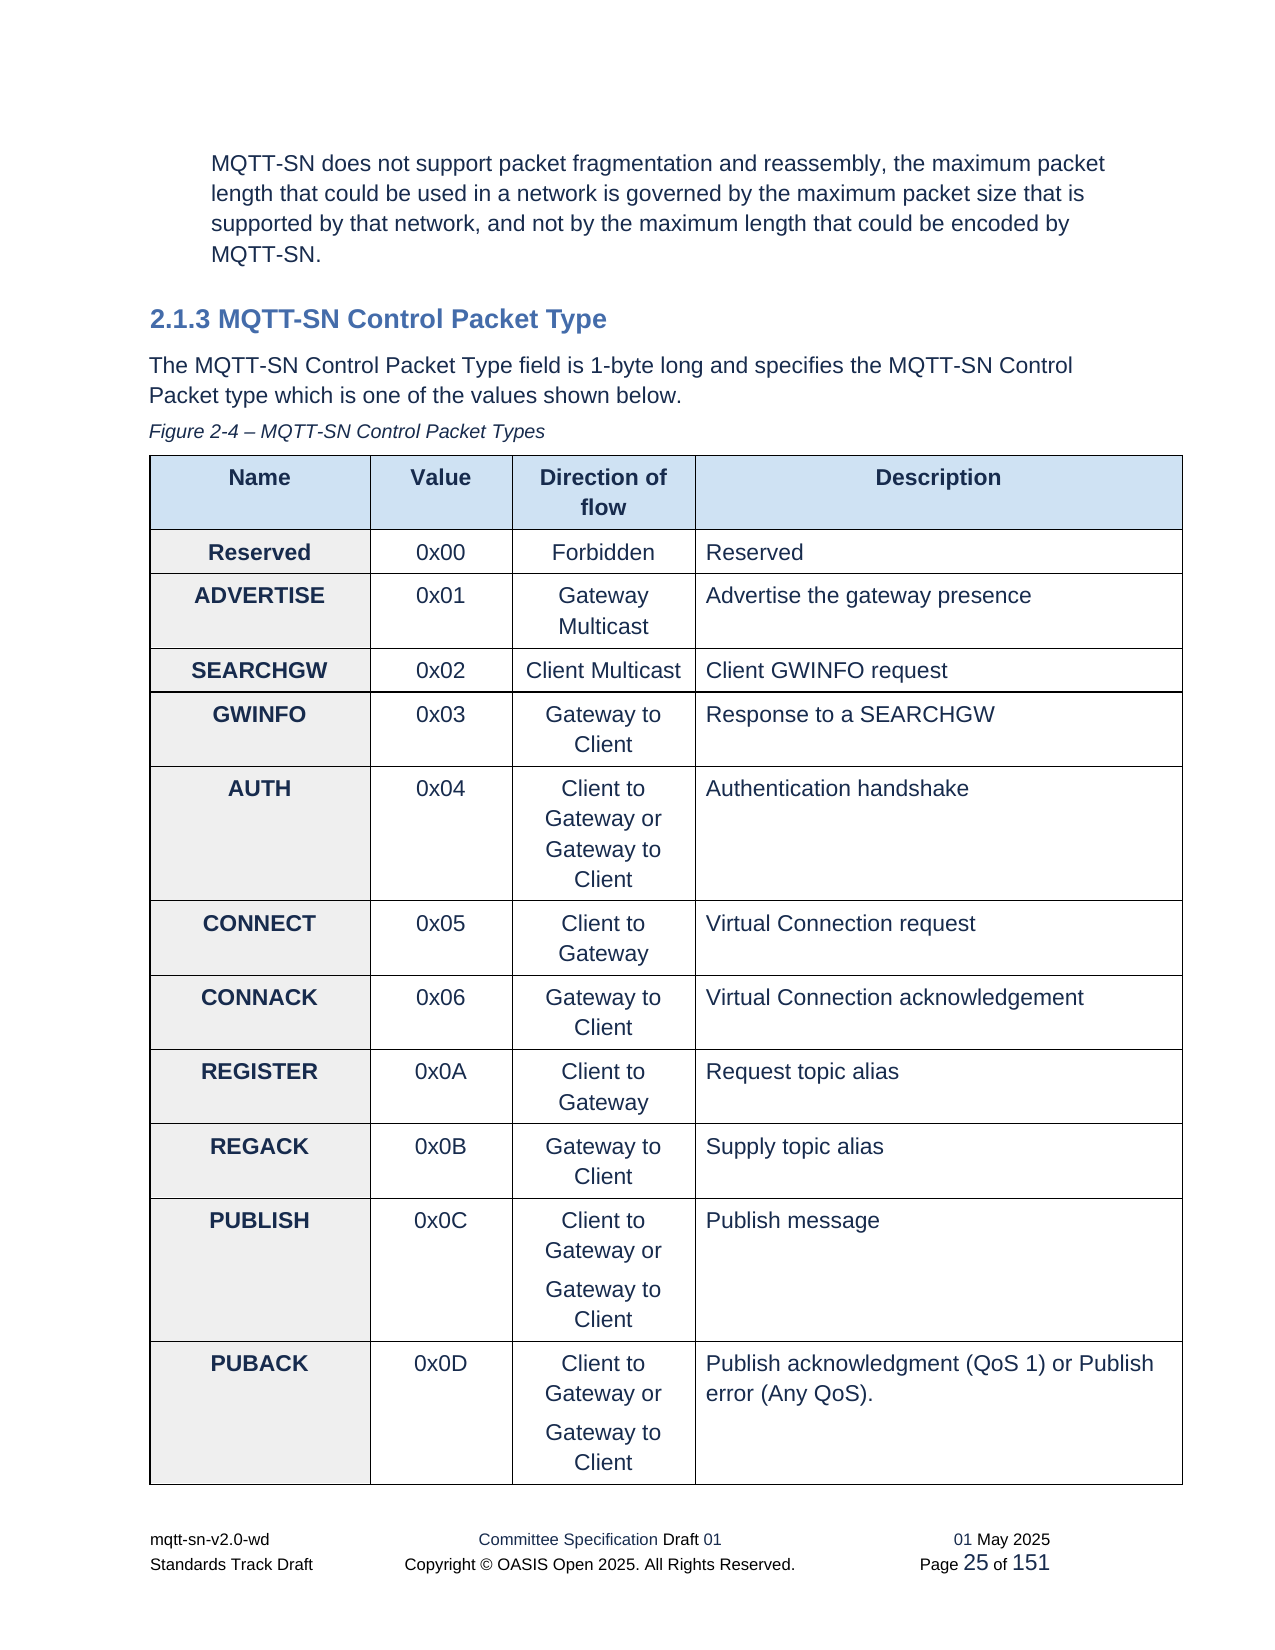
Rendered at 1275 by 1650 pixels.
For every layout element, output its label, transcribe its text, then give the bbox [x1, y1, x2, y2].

table_cell Client to Gateway or Gateway to Client [513, 1342, 695, 1483]
table_cell Supply topic alias [696, 1124, 1182, 1197]
table_cell REGISTER [151, 1050, 370, 1123]
table_cell 0x0A [371, 1050, 512, 1123]
table_cell 0x00 [371, 530, 512, 573]
table_cell ADVERTISE [151, 574, 370, 647]
table_cell 0x05 [371, 901, 512, 975]
table_cell Gateway to Client [513, 976, 695, 1049]
table_cell Publish message [696, 1199, 1182, 1341]
table_cell PUBLISH [151, 1199, 370, 1341]
table_cell Response to a SEARCHGW [696, 693, 1182, 766]
subtitle 2.1.3 MQTT-SN Control Packet Type [150, 303, 1124, 334]
table_header Name [151, 456, 370, 529]
table_cell Reserved [696, 530, 1182, 573]
table_cell GWINFO [151, 693, 370, 766]
table_cell Gateway to Client [513, 693, 695, 766]
table_header Description [696, 456, 1182, 529]
table_cell Advertise the gateway presence [696, 574, 1182, 647]
text MQTT-SN does not support packet fragmentation and reassembly, the maximum packet length that could be used in a network is governed by the maximum packet size that is supported by that network, and not by the maximum length that could be encoded by MQTT-SN. [211, 150, 1124, 267]
table_cell Reserved [151, 530, 370, 573]
table_cell Client GWINFO request [696, 649, 1182, 691]
table_cell CONNACK [151, 976, 370, 1049]
table_header Value [371, 456, 512, 529]
table_cell SEARCHGW [151, 649, 370, 691]
table_cell Authentication handshake [696, 767, 1182, 900]
table_header Direction of flow [513, 456, 695, 529]
table_cell AUTH [151, 767, 370, 900]
table_cell 0x01 [371, 574, 512, 647]
table_cell 0x04 [371, 767, 512, 900]
table_cell PUBACK [151, 1342, 370, 1483]
table_cell Client to Gateway or Gateway to Client [513, 1199, 695, 1341]
table_cell Gateway to Client [513, 1124, 695, 1197]
table_cell Virtual Connection acknowledgement [696, 976, 1182, 1049]
table_cell REGACK [151, 1124, 370, 1197]
table_cell Virtual Connection request [696, 901, 1182, 975]
table_cell Request topic alias [696, 1050, 1182, 1123]
table_cell Client to Gateway [513, 901, 695, 975]
table_cell 0x02 [371, 649, 512, 691]
table_cell Client to Gateway [513, 1050, 695, 1123]
text Figure 2-4 – MQTT-SN Control Packet Types [148, 420, 1124, 443]
table_cell 0x0B [371, 1124, 512, 1197]
table_cell Client Multicast [513, 649, 695, 691]
table_cell Client to Gateway or Gateway to Client [513, 767, 695, 900]
text The MQTT-SN Control Packet Type field is 1-byte long and specifies the MQTT-SN Control Packet type which is one of the values shown below. [148, 352, 1124, 408]
table_cell 0x03 [371, 693, 512, 766]
table_cell CONNECT [151, 901, 370, 975]
table_cell Gateway Multicast [513, 574, 695, 647]
table_cell 0x06 [371, 976, 512, 1049]
table_cell Publish acknowledgment (QoS 1) or Publish error (Any QoS). [696, 1342, 1182, 1483]
table_cell 0x0C [371, 1199, 512, 1341]
table_cell 0x0D [371, 1342, 512, 1483]
table_cell Forbidden [513, 530, 695, 573]
